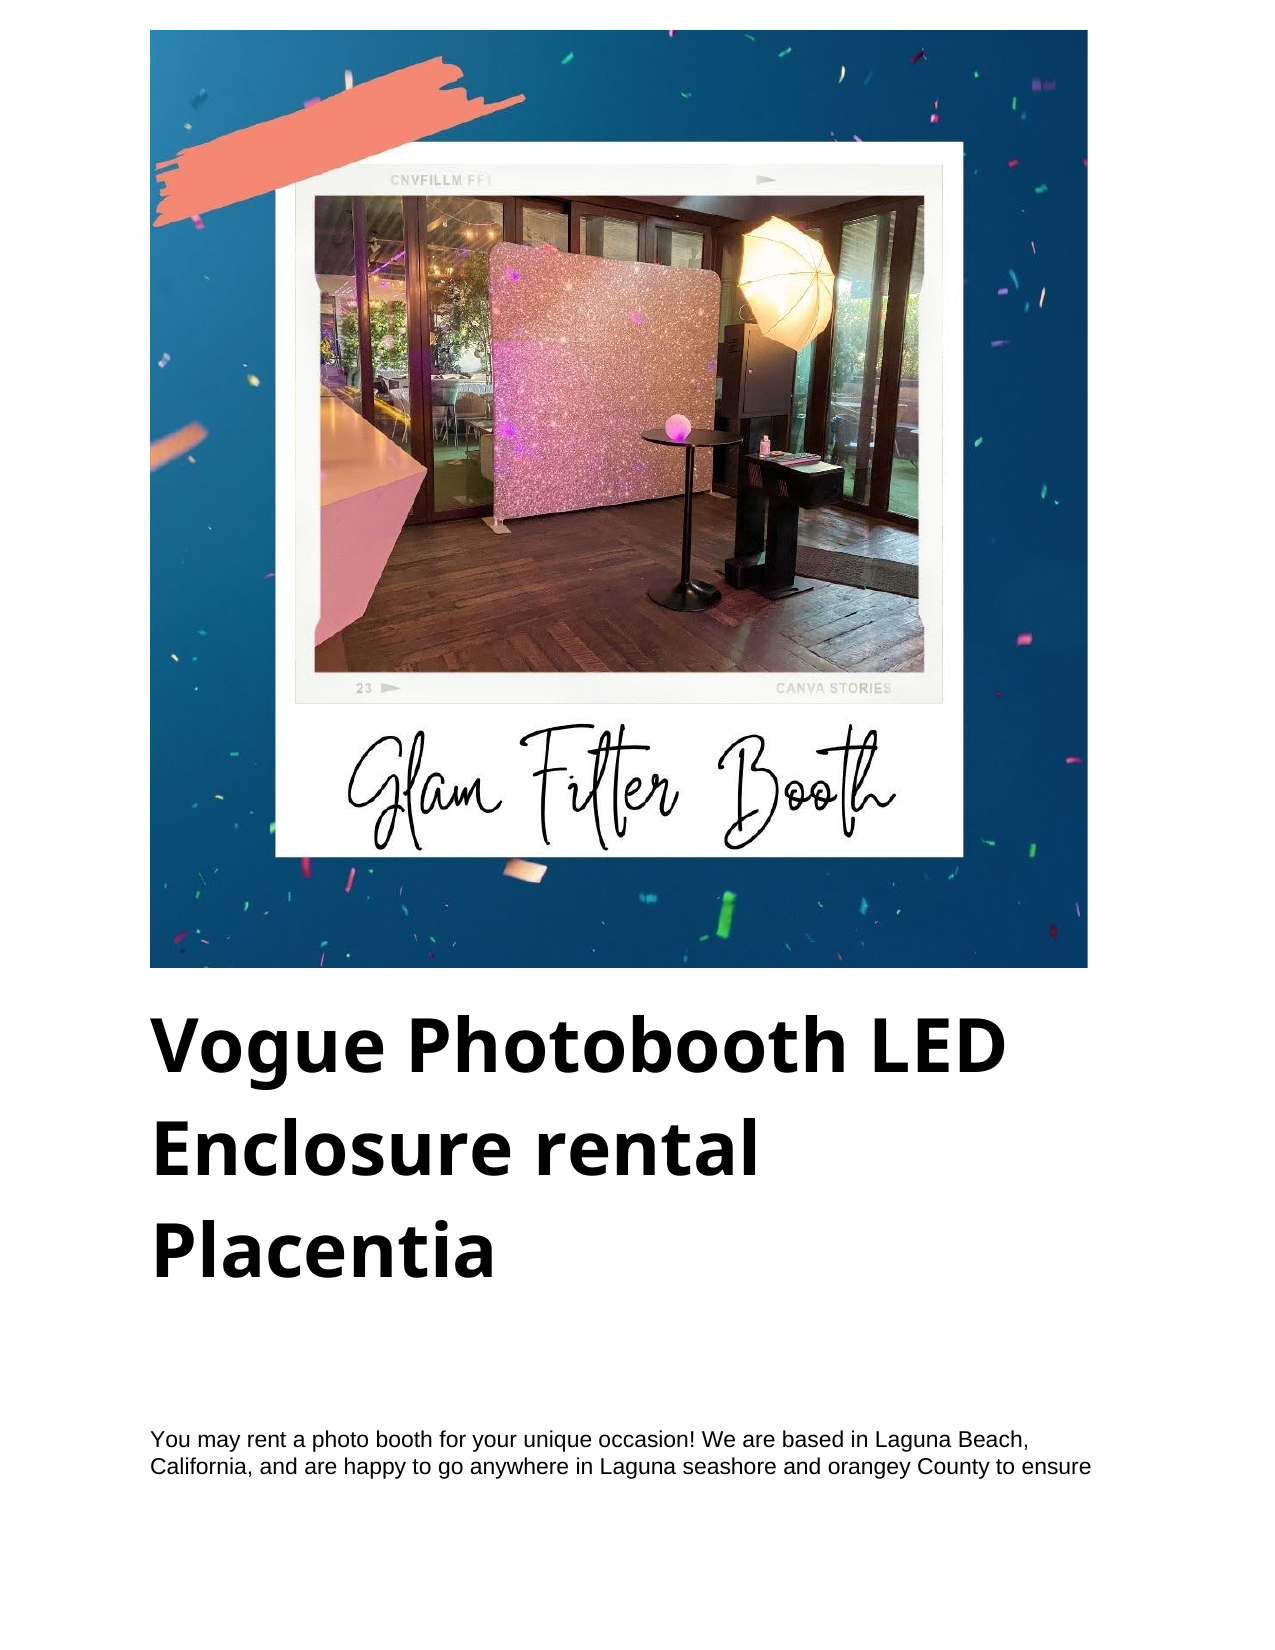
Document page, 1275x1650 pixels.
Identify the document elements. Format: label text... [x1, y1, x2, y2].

subtitle Vogue Photobooth LED Enclosure rental Placentia [150, 993, 1125, 1299]
picture [150, 30, 1088, 968]
text You may rent a photo booth for your unique occasion! We are based in Laguna Beach, California, and are happy to go anywhere in Laguna seashore and orangey County to ensure [150, 1426, 1125, 1479]
